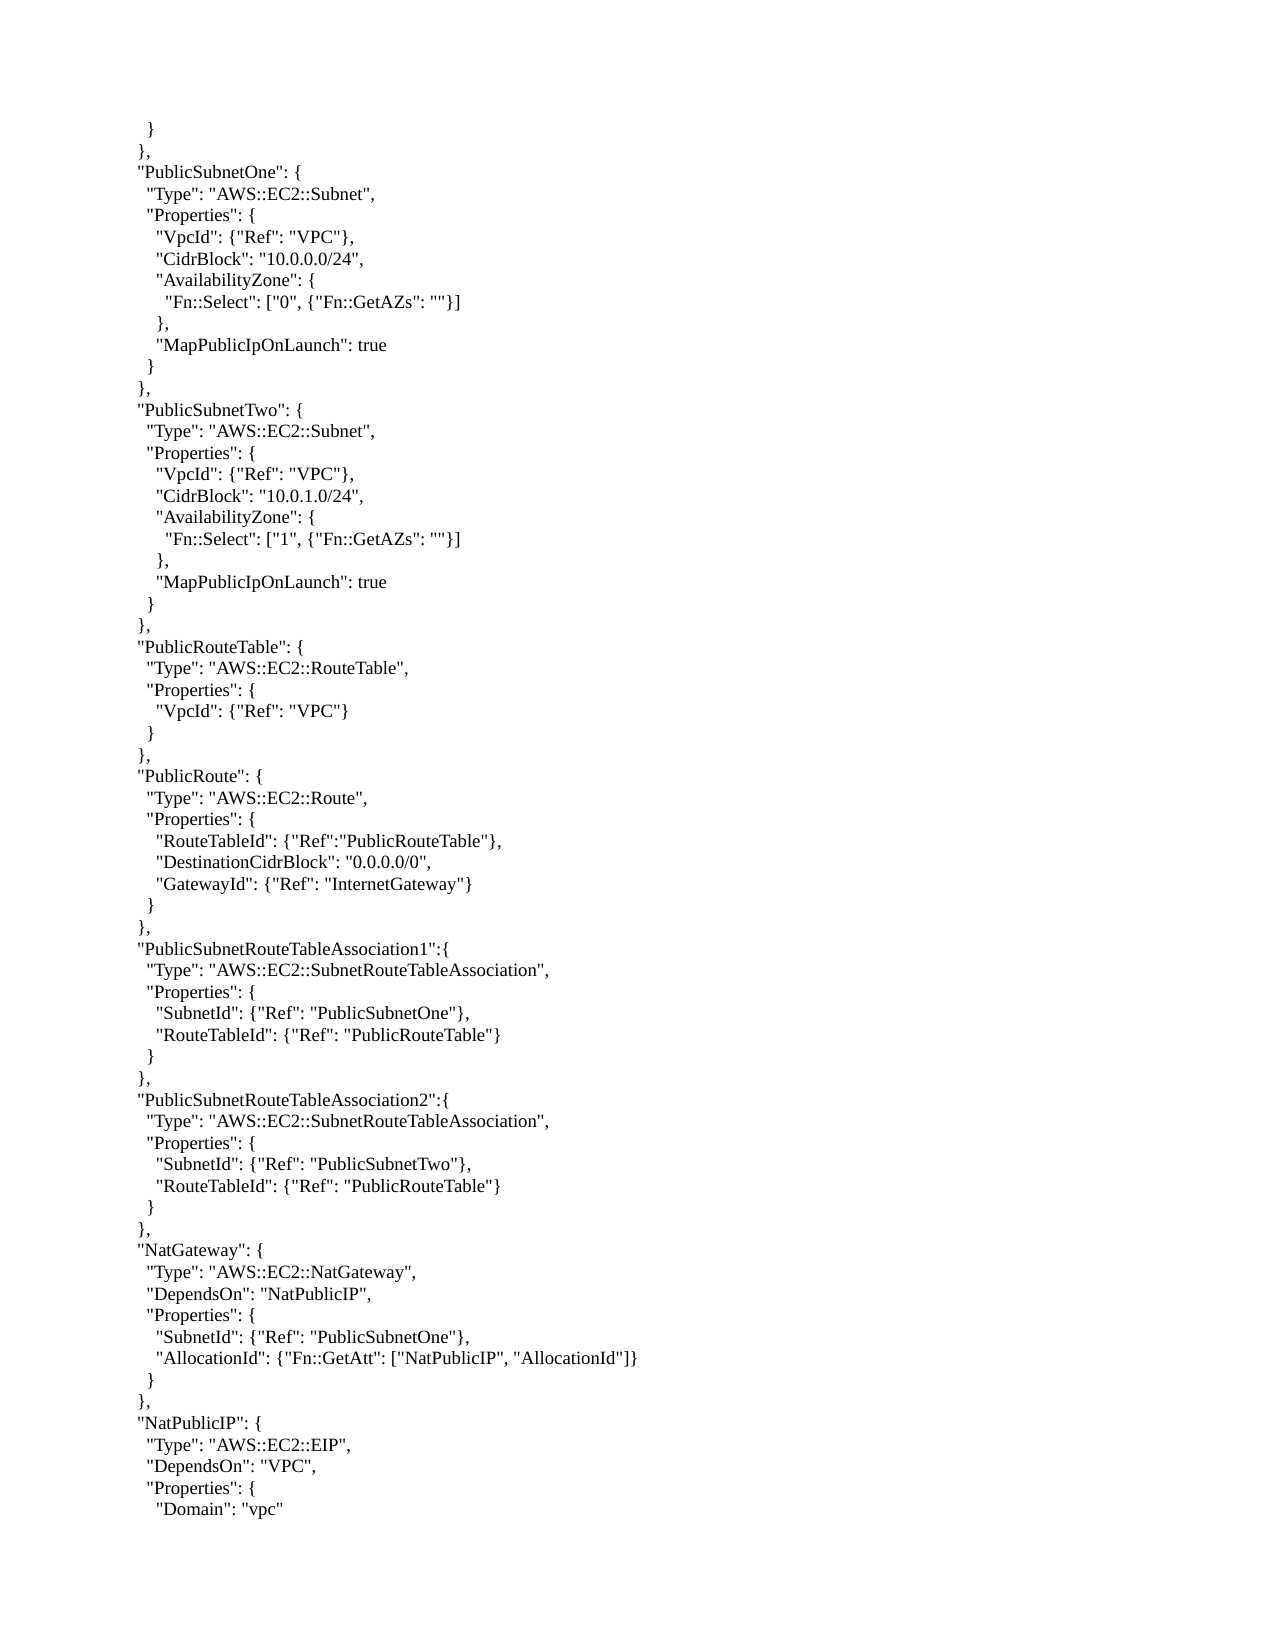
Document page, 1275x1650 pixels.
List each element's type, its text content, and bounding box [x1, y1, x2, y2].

table_header } }, "PublicSubnetOne": { "Type": "AWS::EC2::Subnet", "Properties": { "VpcId": {"Ref": "VPC"}, "CidrBlock": "10.0.0.0/24", "AvailabilityZone": { "Fn::Select": ["0", {"Fn::GetAZs": ""}] }, "MapPublicIpOnLaunch": true } }, "PublicSubnetTwo": { "Type": "AWS::EC2::Subnet", "Properties": { "VpcId": {"Ref": "VPC"}, "CidrBlock": "10.0.1.0/24", "AvailabilityZone": { "Fn::Select": ["1", {"Fn::GetAZs": ""}] }, "MapPublicIpOnLaunch": true } }, "PublicRouteTable": { "Type": "AWS::EC2::RouteTable", "Properties": { "VpcId": {"Ref": "VPC"} } }, "PublicRoute": { "Type": "AWS::EC2::Route", "Properties": { "RouteTableId": {"Ref":"PublicRouteTable"}, "DestinationCidrBlock": "0.0.0.0/0", "GatewayId": {"Ref": "InternetGateway"} } }, "PublicSubnetRouteTableAssociation1":{ "Type": "AWS::EC2::SubnetRouteTableAssociation", "Properties": { "SubnetId": {"Ref": "PublicSubnetOne"}, "RouteTableId": {"Ref": "PublicRouteTable"} } }, "PublicSubnetRouteTableAssociation2":{ "Type": "AWS::EC2::SubnetRouteTableAssociation", "Properties": { "SubnetId": {"Ref": "PublicSubnetTwo"}, "RouteTableId": {"Ref": "PublicRouteTable"} } }, "NatGateway": { "Type": "AWS::EC2::NatGateway", "DependsOn": "NatPublicIP", "Properties": { "SubnetId": {"Ref": "PublicSubnetOne"}, "AllocationId": {"Fn::GetAtt": ["NatPublicIP", "AllocationId"]} } }, "NatPublicIP": { "Type": "AWS::EC2::EIP", "DependsOn": "VPC", "Properties": { "Domain": "vpc" [118, 118, 1157, 1520]
